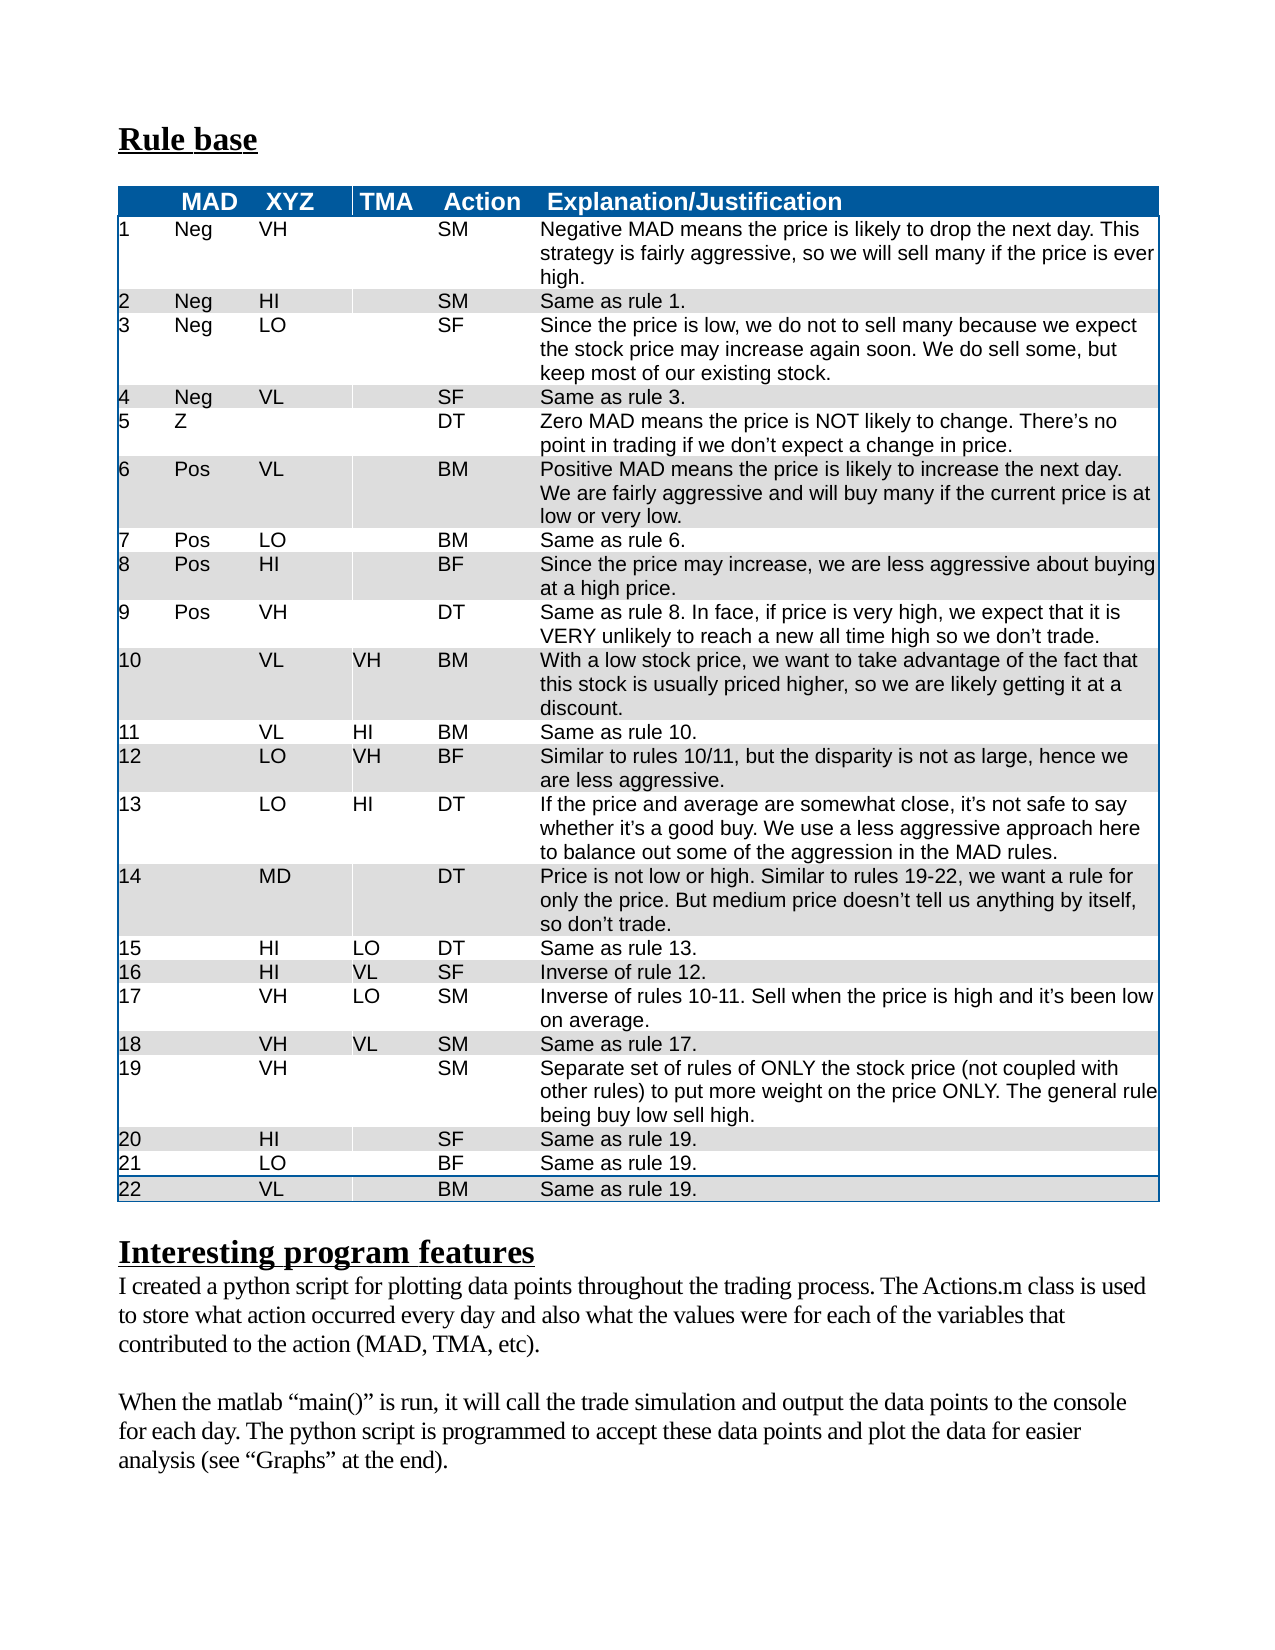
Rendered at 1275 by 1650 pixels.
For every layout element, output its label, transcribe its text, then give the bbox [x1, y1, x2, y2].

table_cell SF [437, 313, 540, 384]
table_cell 17 [119, 984, 174, 1031]
table_cell Neg [174, 385, 259, 408]
table_cell [353, 1127, 437, 1151]
table_cell Neg [174, 313, 259, 384]
table_cell LO [259, 744, 352, 792]
table_cell Same as rule 6. [540, 528, 1158, 552]
table_cell 13 [119, 792, 174, 864]
table_cell 2 [119, 289, 174, 313]
table_cell SM [437, 1031, 540, 1055]
table_cell Same as rule 19. [540, 1177, 1158, 1201]
table_cell [174, 1177, 259, 1201]
table_cell 15 [119, 936, 174, 959]
table_cell [174, 720, 259, 744]
table_cell [353, 289, 437, 313]
table_cell SF [437, 385, 540, 408]
text When the matlab “main()” is run, it will call the trade simulation and output the data points to the console for each day. The python script is programmed to accept these data points and plot the data for easier analysis (see “Graphs” at the end). [118, 1387, 1159, 1474]
table_cell LO [353, 984, 437, 1031]
table_cell BF [437, 1151, 540, 1175]
table_cell Same as rule 19. [540, 1127, 1158, 1151]
table_cell HI [259, 552, 352, 600]
table_cell 5 [119, 409, 174, 456]
table_cell 16 [119, 960, 174, 983]
table_cell SM [437, 289, 540, 313]
table_cell Pos [174, 528, 259, 552]
table_cell BM [437, 456, 540, 528]
table_cell [353, 217, 437, 289]
table_cell VH [259, 600, 352, 648]
table_cell LO [353, 936, 437, 959]
table_cell LO [259, 313, 352, 384]
table_cell SM [437, 1055, 540, 1127]
table_cell 21 [119, 1151, 174, 1175]
table_cell [174, 648, 259, 720]
table_cell Negative MAD means the price is likely to drop the next day. This strategy is fairly aggressive, so we will sell many if the price is ever high. [540, 217, 1158, 289]
table_cell HI [259, 289, 352, 313]
table_cell VL [353, 960, 437, 983]
table_cell Z [174, 409, 259, 456]
table_cell Same as rule 13. [540, 936, 1158, 959]
table_cell 4 [119, 385, 174, 408]
table_cell 14 [119, 864, 174, 936]
text I created a python script for plotting data points throughout the trading process. The Actions.m class is used to store what action occurred every day and also what the values were for each of the variables that contributed to the action (MAD, TMA, etc). [118, 1271, 1159, 1357]
table_header Explanation/Justification [540, 186, 1159, 215]
table_cell VL [353, 1031, 437, 1055]
table_cell [174, 1055, 259, 1127]
table_cell Same as rule 1. [540, 289, 1158, 313]
table_cell 3 [119, 313, 174, 384]
table_cell 7 [119, 528, 174, 552]
table_cell 18 [119, 1031, 174, 1055]
table_cell SF [437, 1127, 540, 1151]
table_cell [174, 984, 259, 1031]
table_cell Neg [174, 289, 259, 313]
table_cell DT [437, 936, 540, 959]
table_cell [353, 600, 437, 648]
table_cell [353, 409, 437, 456]
table_cell Same as rule 3. [540, 385, 1158, 408]
table_cell [353, 864, 437, 936]
table_cell LO [259, 792, 352, 864]
text Rule base [118, 119, 1159, 157]
table_header XYZ [259, 186, 352, 215]
table_cell [353, 528, 437, 552]
table_cell Similar to rules 10/11, but the disparity is not as large, hence we are less aggressive. [540, 744, 1158, 792]
table_cell Inverse of rule 12. [540, 960, 1158, 983]
table_header [118, 186, 174, 215]
table_cell 1 [119, 217, 174, 289]
table_cell BF [437, 744, 540, 792]
table_cell BM [437, 720, 540, 744]
table_cell Pos [174, 456, 259, 528]
table_cell DT [437, 600, 540, 648]
table_cell VH [259, 984, 352, 1031]
table_cell Same as rule 8. In face, if price is very high, we expect that it is VERY unlikely to reach a new all time high so we don’t trade. [540, 600, 1158, 648]
table_cell Pos [174, 552, 259, 600]
table_cell LO [259, 528, 352, 552]
table_cell [353, 313, 437, 384]
table_cell [174, 864, 259, 936]
table_cell 11 [119, 720, 174, 744]
table_cell HI [259, 1127, 352, 1151]
table_cell VH [259, 1031, 352, 1055]
table_cell Same as rule 19. [540, 1151, 1158, 1175]
table_cell 20 [119, 1127, 174, 1151]
table_cell Inverse of rules 10-11. Sell when the price is high and it’s been low on average. [540, 984, 1158, 1031]
table_cell Positive MAD means the price is likely to increase the next day. We are fairly aggressive and will buy many if the current price is at low or very low. [540, 456, 1158, 528]
table_header TMA [353, 186, 437, 215]
table_cell DT [437, 409, 540, 456]
table_cell Neg [174, 217, 259, 289]
table_cell [174, 1127, 259, 1151]
table_cell MD [259, 864, 352, 936]
table_cell [353, 552, 437, 600]
table_cell VL [259, 385, 352, 408]
table_cell LO [259, 1151, 352, 1175]
table_header MAD [174, 186, 259, 215]
table_cell [353, 1151, 437, 1175]
table_cell VL [259, 1177, 352, 1201]
table_cell BM [437, 648, 540, 720]
table_cell VH [353, 744, 437, 792]
table_cell [353, 1177, 437, 1201]
table_cell VH [353, 648, 437, 720]
table_cell [174, 936, 259, 959]
table_cell 6 [119, 456, 174, 528]
table_cell 12 [119, 744, 174, 792]
table_cell BM [437, 1177, 540, 1201]
table_cell [174, 792, 259, 864]
table_cell [174, 1151, 259, 1175]
table_cell HI [353, 792, 437, 864]
table_cell VL [259, 648, 352, 720]
table_cell [353, 385, 437, 408]
table_cell [353, 456, 437, 528]
table_cell VL [259, 456, 352, 528]
table_cell 22 [119, 1177, 174, 1201]
table_cell [353, 1055, 437, 1127]
table_header Action [437, 186, 540, 215]
table_cell SM [437, 984, 540, 1031]
table_cell VH [259, 1055, 352, 1127]
table_cell [174, 960, 259, 983]
table_cell Same as rule 17. [540, 1031, 1158, 1055]
text Interesting program features [118, 1232, 1159, 1271]
table_cell Price is not low or high. Similar to rules 19-22, we want a rule for only the price. But medium price doesn’t tell us anything by itself, so don’t trade. [540, 864, 1158, 936]
table_cell DT [437, 792, 540, 864]
table_cell HI [353, 720, 437, 744]
table_cell [174, 744, 259, 792]
table_cell VH [259, 217, 352, 289]
table_cell BF [437, 552, 540, 600]
table_cell Since the price is low, we do not to sell many because we expect the stock price may increase again soon. We do sell some, but keep most of our existing stock. [540, 313, 1158, 384]
table_cell 8 [119, 552, 174, 600]
table_cell With a low stock price, we want to take advantage of the fact that this stock is usually priced higher, so we are likely getting it at a discount. [540, 648, 1158, 720]
table_cell HI [259, 960, 352, 983]
table_cell DT [437, 864, 540, 936]
table_cell [259, 409, 352, 456]
table_cell 10 [119, 648, 174, 720]
table_cell SF [437, 960, 540, 983]
table_cell Separate set of rules of ONLY the stock price (not coupled with other rules) to put more weight on the price ONLY. The general rule being buy low sell high. [540, 1055, 1158, 1127]
table_cell BM [437, 528, 540, 552]
table_cell 19 [119, 1055, 174, 1127]
table_cell [174, 1031, 259, 1055]
table_cell 9 [119, 600, 174, 648]
table_cell Same as rule 10. [540, 720, 1158, 744]
table_cell Pos [174, 600, 259, 648]
table_cell HI [259, 936, 352, 959]
table_cell If the price and average are somewhat close, it’s not safe to say whether it’s a good buy. We use a less aggressive approach here to balance out some of the aggression in the MAD rules. [540, 792, 1158, 864]
table_cell VL [259, 720, 352, 744]
table_cell Since the price may increase, we are less aggressive about buying at a high price. [540, 552, 1158, 600]
table_cell Zero MAD means the price is NOT likely to change. There’s no point in trading if we don’t expect a change in price. [540, 409, 1158, 456]
table_cell SM [437, 217, 540, 289]
